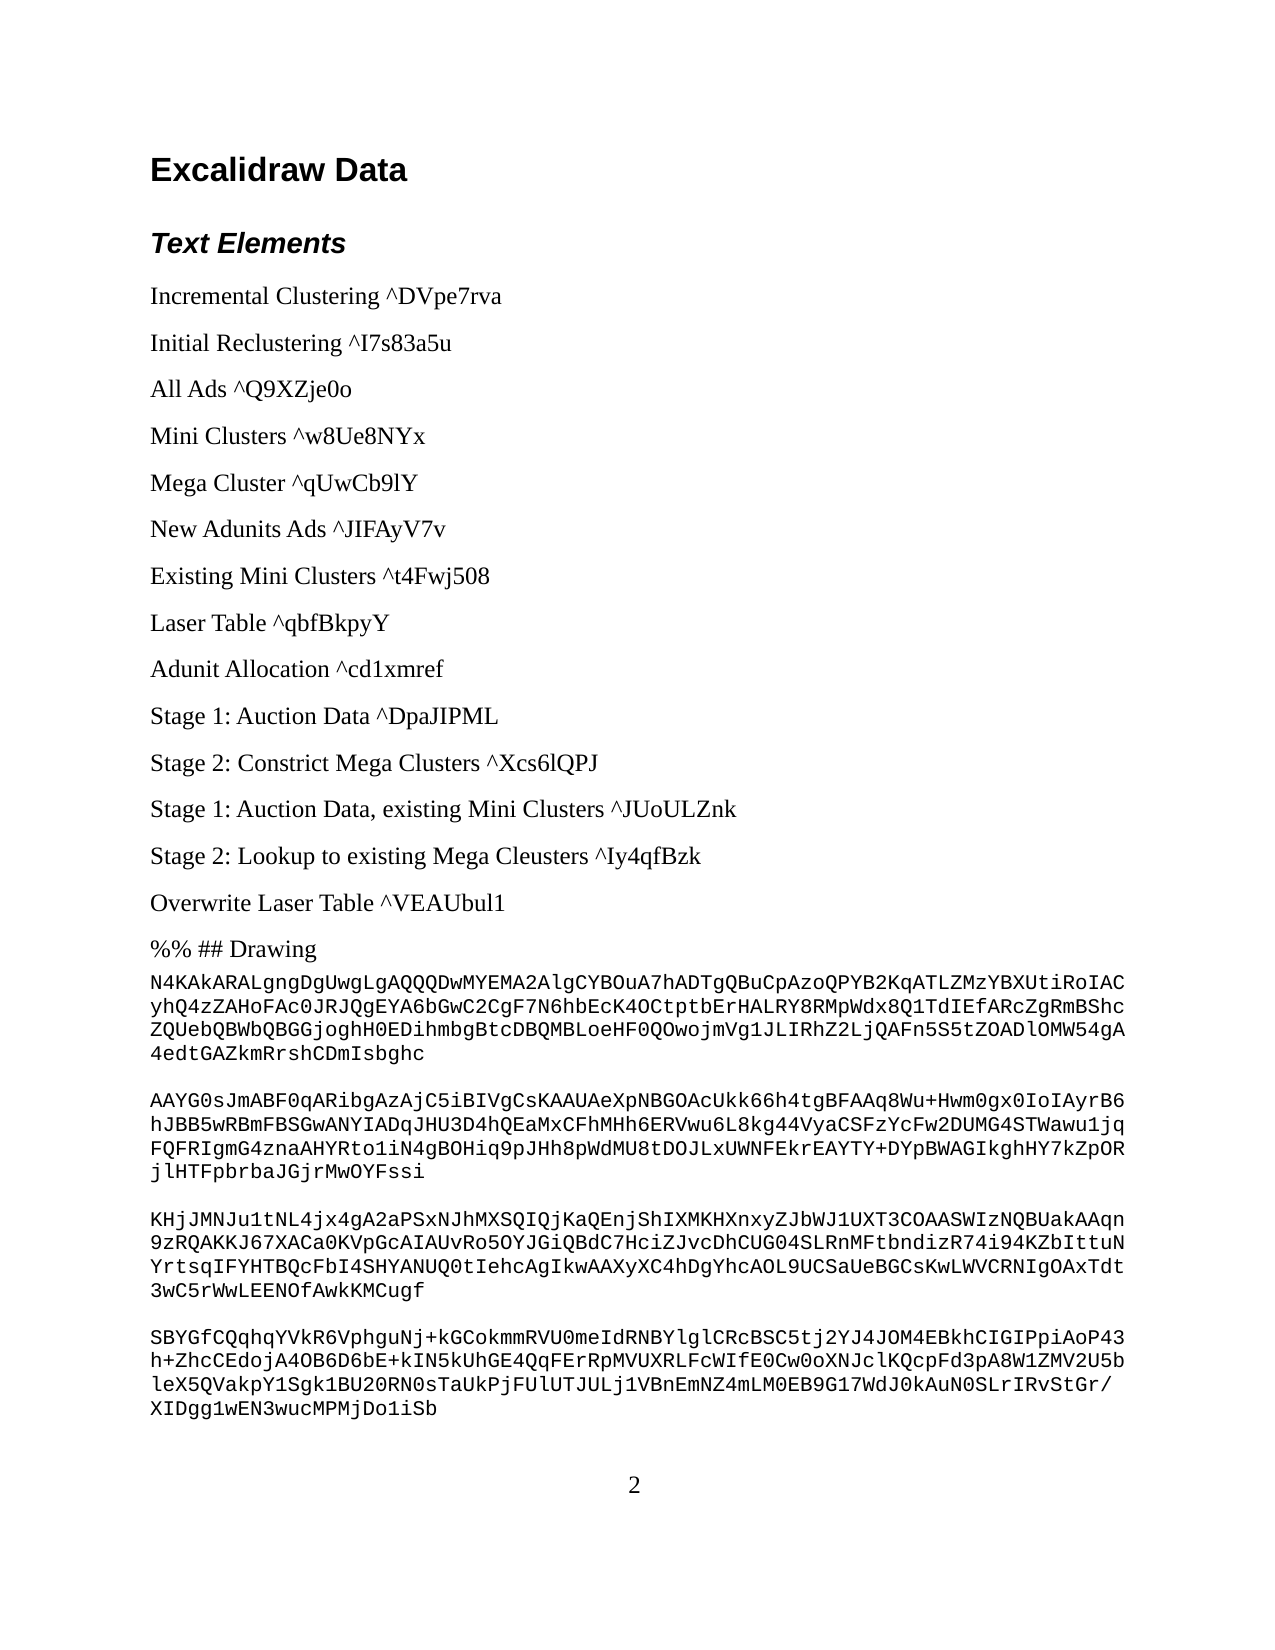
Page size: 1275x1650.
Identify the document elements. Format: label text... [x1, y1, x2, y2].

text Adunit Allocation ^cd1xmref [150, 654, 1125, 683]
text Stage 2: Constrict Mega Clusters ^Xcs6lQPJ [150, 748, 1125, 777]
subtitle Text Elements [150, 226, 1125, 260]
text N4KAkARALgngDgUwgLgAQQQDwMYEMA2AlgCYBOuA7hADTgQBuCpAzoQPYB2KqATLZMzYBXUtiRoIACyhQ4zZAHoFAc0JRJQgEYA6bGwC2CgF7N6hbEcK4OCtptbErHALRY8RMpWdx8Q1TdIEfARcZgRmBShcZQUebQBWbQBGGjoghH0EDihmbgBtcDBQMBLoeHF0QOwojmVg1JLIRhZ2LjQAFn5S5tZOADlOMW54gA4edtGAZkmRrshCDmIsbghc [150, 972, 1125, 1067]
text SBYGfCQqhqYVkR6VphguNj+kGCokmmRVU0meIdRNBYlglCRcBSC5tj2YJ4JOM4EBkhCIGIPpiAoP43h+ZhcCEdojA4OB6D6bE+kIN5kUhGE4QqFErRpMVUXRLFcWIfE0Cw0oXNJclKQcpFd3pA8W1ZMV2U5bleX5QVakpY1Sgk1BU20RN0sTaUkPjFUlUTJULj1VBnEmNZ4mLM0EB9G17WdJ0kAuN0SLrIRvStGr/XIDgg1wEN3wucMPMjDo1iSb [150, 1327, 1125, 1421]
text Stage 1: Auction Data ^DpaJIPML [150, 701, 1125, 730]
text Incremental Clustering ^DVpe7rva [150, 281, 1125, 310]
text Existing Mini Clusters ^t4Fwj508 [150, 561, 1125, 590]
text Stage 1: Auction Data, existing Mini Clusters ^JUoULZnk [150, 794, 1125, 823]
text All Ads ^Q9XZje0o [150, 374, 1125, 403]
text Overwrite Laser Table ^VEAUbul1 [150, 888, 1125, 917]
text Stage 2: Lookup to existing Mega Cleusters ^Iy4qfBzk [150, 841, 1125, 870]
subtitle Excalidraw Data [150, 150, 1125, 189]
text %% ## Drawing [150, 934, 1125, 963]
text Laser Table ^qbfBkpyY [150, 608, 1125, 637]
text Initial Reclustering ^I7s83a5u [150, 328, 1125, 357]
text AAYG0sJmABF0qARibgAzAjC5iBIVgCsKAAUAeXpNBGOAcUkk66h4tgBFAAq8Wu+Hwm0gx0IoIAyrB6hJBB5wRBmFBSGwANYIADqJHU3D4hQEaMxCFhMHh6ERVwu6L8kg44VyaCSFzYcFw2DUMG4STWawu1jqFQFRIgmG4znaAHYRto1iN4gBOHiq9pJHh8pWdMU8tDOJLxUWNFEkrEAYTY+DYpBWAGIkghHY7kZpORjlHTFpbrbaJGjrMwOYFssi [150, 1090, 1125, 1185]
text Mini Clusters ^w8Ue8NYx [150, 421, 1125, 450]
text KHjJMNJu1tNL4jx4gA2aPSxNJhMXSQIQjKaQEnjShIXMKHXnxyZJbWJ1UXT3COAASWIzNQBUakAAqn9zRQAKKJ67XACa0KVpGcAIAUvRo5OYJGiQBdC7HciZJvcDhCUG04SLRnMFtbndizR74i94KZbIttuNYrtsqIFYHTBQcFbI4SHYANUQ0tIehcAgIkwAAXyXC4hDgYhcAOL9UCSaUeBGCsKwLWVCRNIgOAxTdt3wC5rWwLEENOfAwkKMCugf [150, 1209, 1125, 1303]
text Mega Cluster ^qUwCb9lY [150, 468, 1125, 497]
text New Adunits Ads ^JIFAyV7v [150, 514, 1125, 543]
